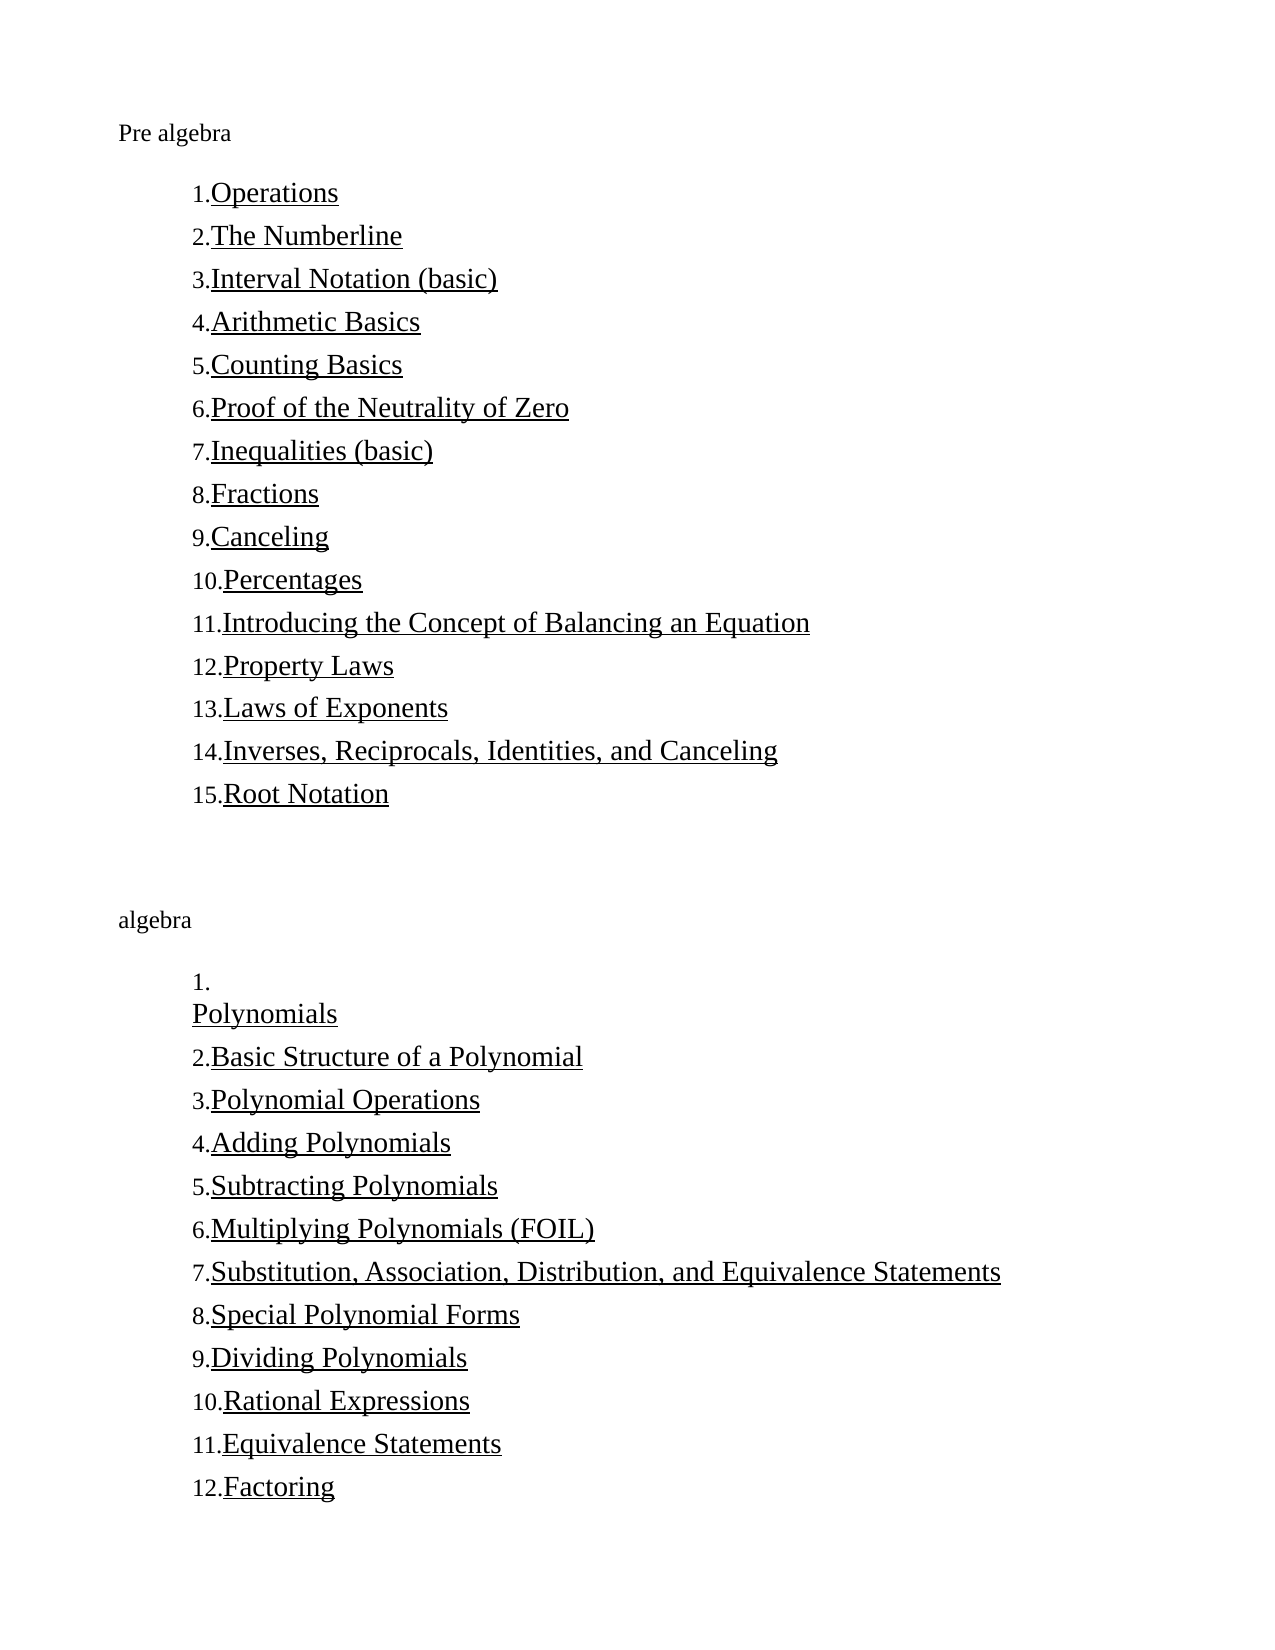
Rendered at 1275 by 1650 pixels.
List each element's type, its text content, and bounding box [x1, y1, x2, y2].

list Counting Basics [118, 347, 1157, 381]
list The Numberline [118, 218, 1157, 252]
list Arithmetic Basics [118, 304, 1157, 338]
list Property Laws [118, 648, 1157, 681]
list Inverses, Reciprocals, Identities, and Canceling [118, 733, 1157, 767]
list Interval Notation (basic) [118, 261, 1157, 295]
list Fractions [118, 476, 1157, 509]
list Equivalence Statements [118, 1426, 1157, 1459]
list Proof of the Neutrality of Zero [118, 390, 1157, 424]
list Introducing the Concept of Balancing an Equation [118, 605, 1157, 638]
text Pre algebra [118, 118, 1157, 147]
list Subtracting Polynomials [118, 1168, 1157, 1202]
list Polynomials [118, 963, 1157, 1030]
list Canceling [118, 519, 1157, 552]
list Polynomial Operations [118, 1082, 1157, 1116]
list Substitution, Association, Distribution, and Equivalence Statements [118, 1254, 1157, 1288]
list Rational Expressions [118, 1383, 1157, 1416]
list Operations [118, 176, 1157, 209]
list Percentages [118, 562, 1157, 595]
list Dividing Polynomials [118, 1340, 1157, 1373]
list Inequalities (basic) [118, 433, 1157, 467]
list Root Notation [118, 776, 1157, 810]
list Adding Polynomials [118, 1125, 1157, 1159]
list Factoring [118, 1469, 1157, 1502]
list Laws of Exponents [118, 691, 1157, 724]
list Basic Structure of a Polynomial [118, 1039, 1157, 1073]
list Multiplying Polynomials (FOIL) [118, 1211, 1157, 1245]
list Special Polynomial Forms [118, 1297, 1157, 1331]
text algebra [118, 906, 1157, 934]
